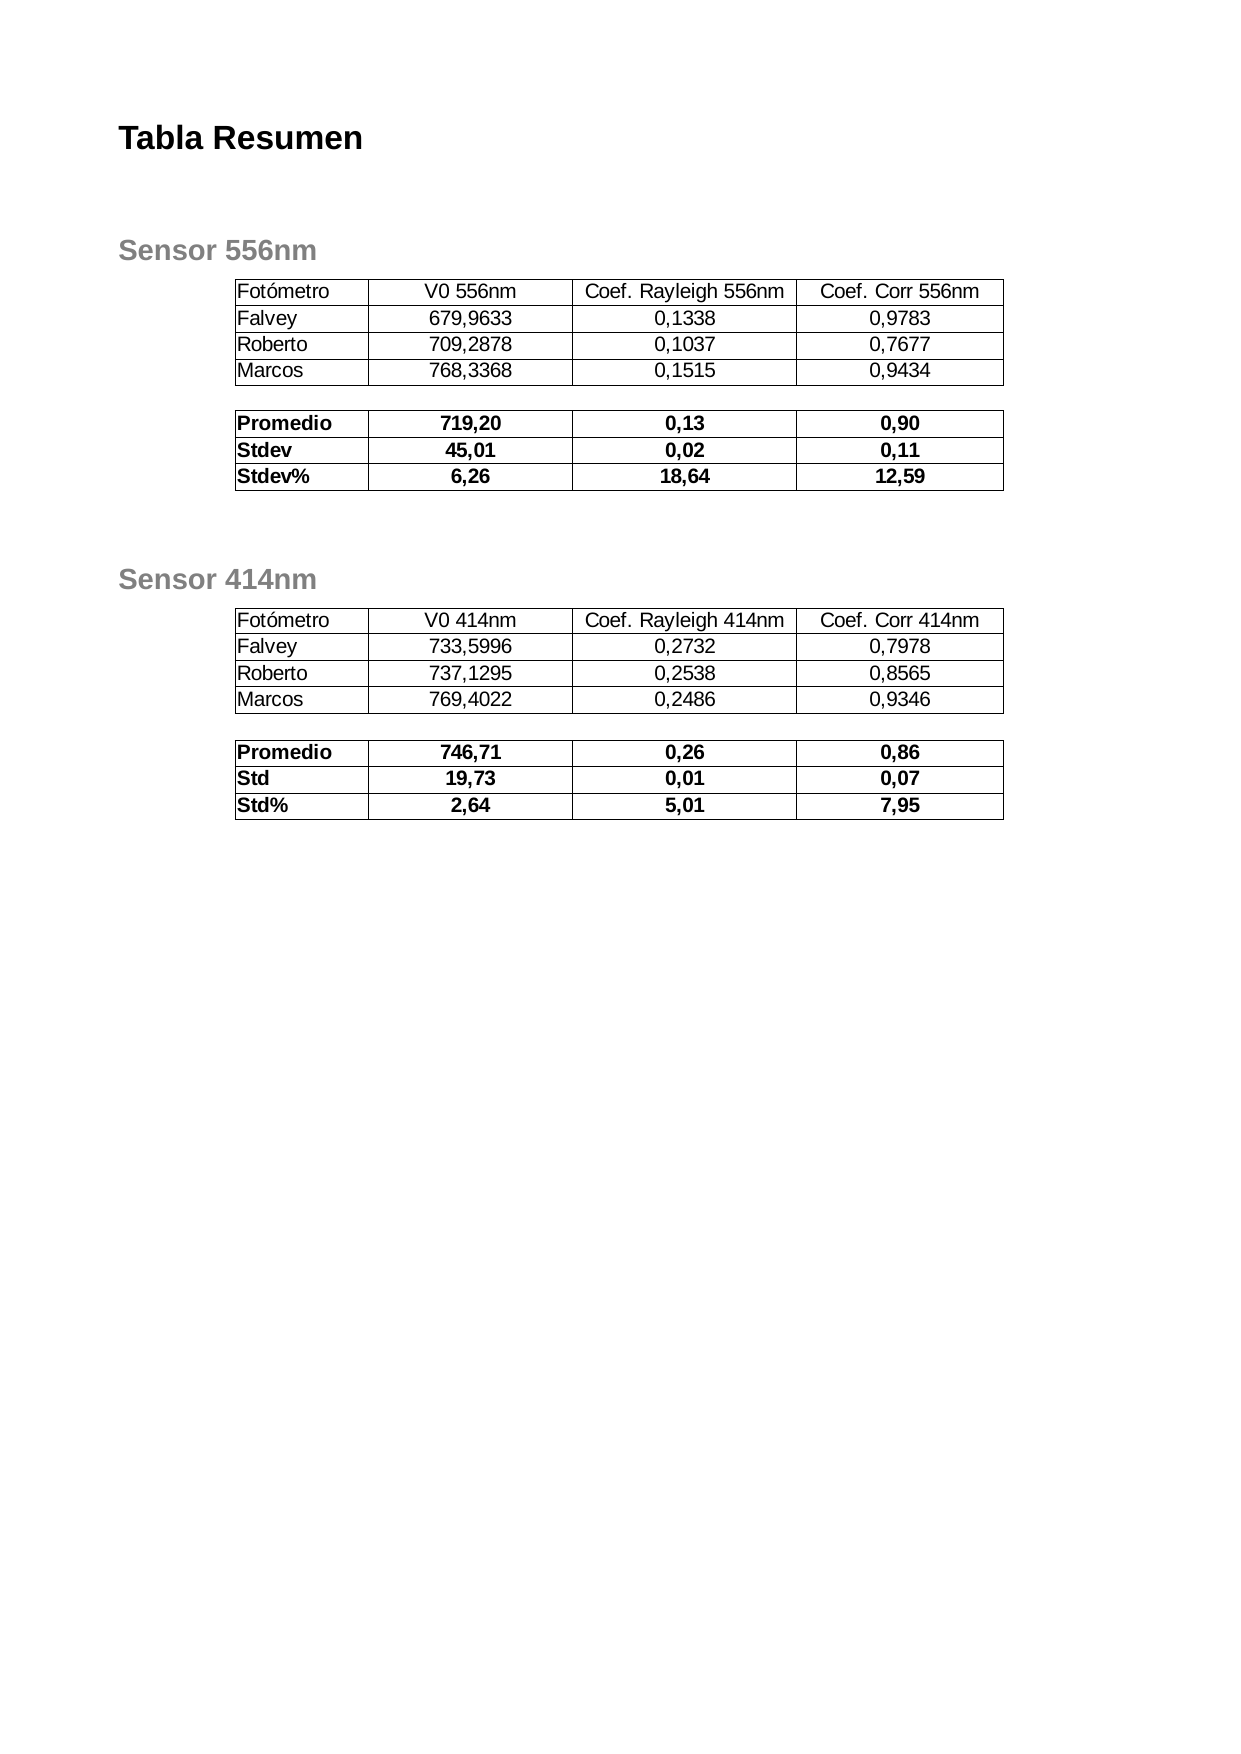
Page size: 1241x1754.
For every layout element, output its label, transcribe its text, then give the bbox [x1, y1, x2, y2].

subtitle Tabla Resumen [118, 118, 1122, 157]
subtitle Sensor 556nm [118, 233, 1122, 266]
subtitle Sensor 414nm [118, 562, 1122, 595]
